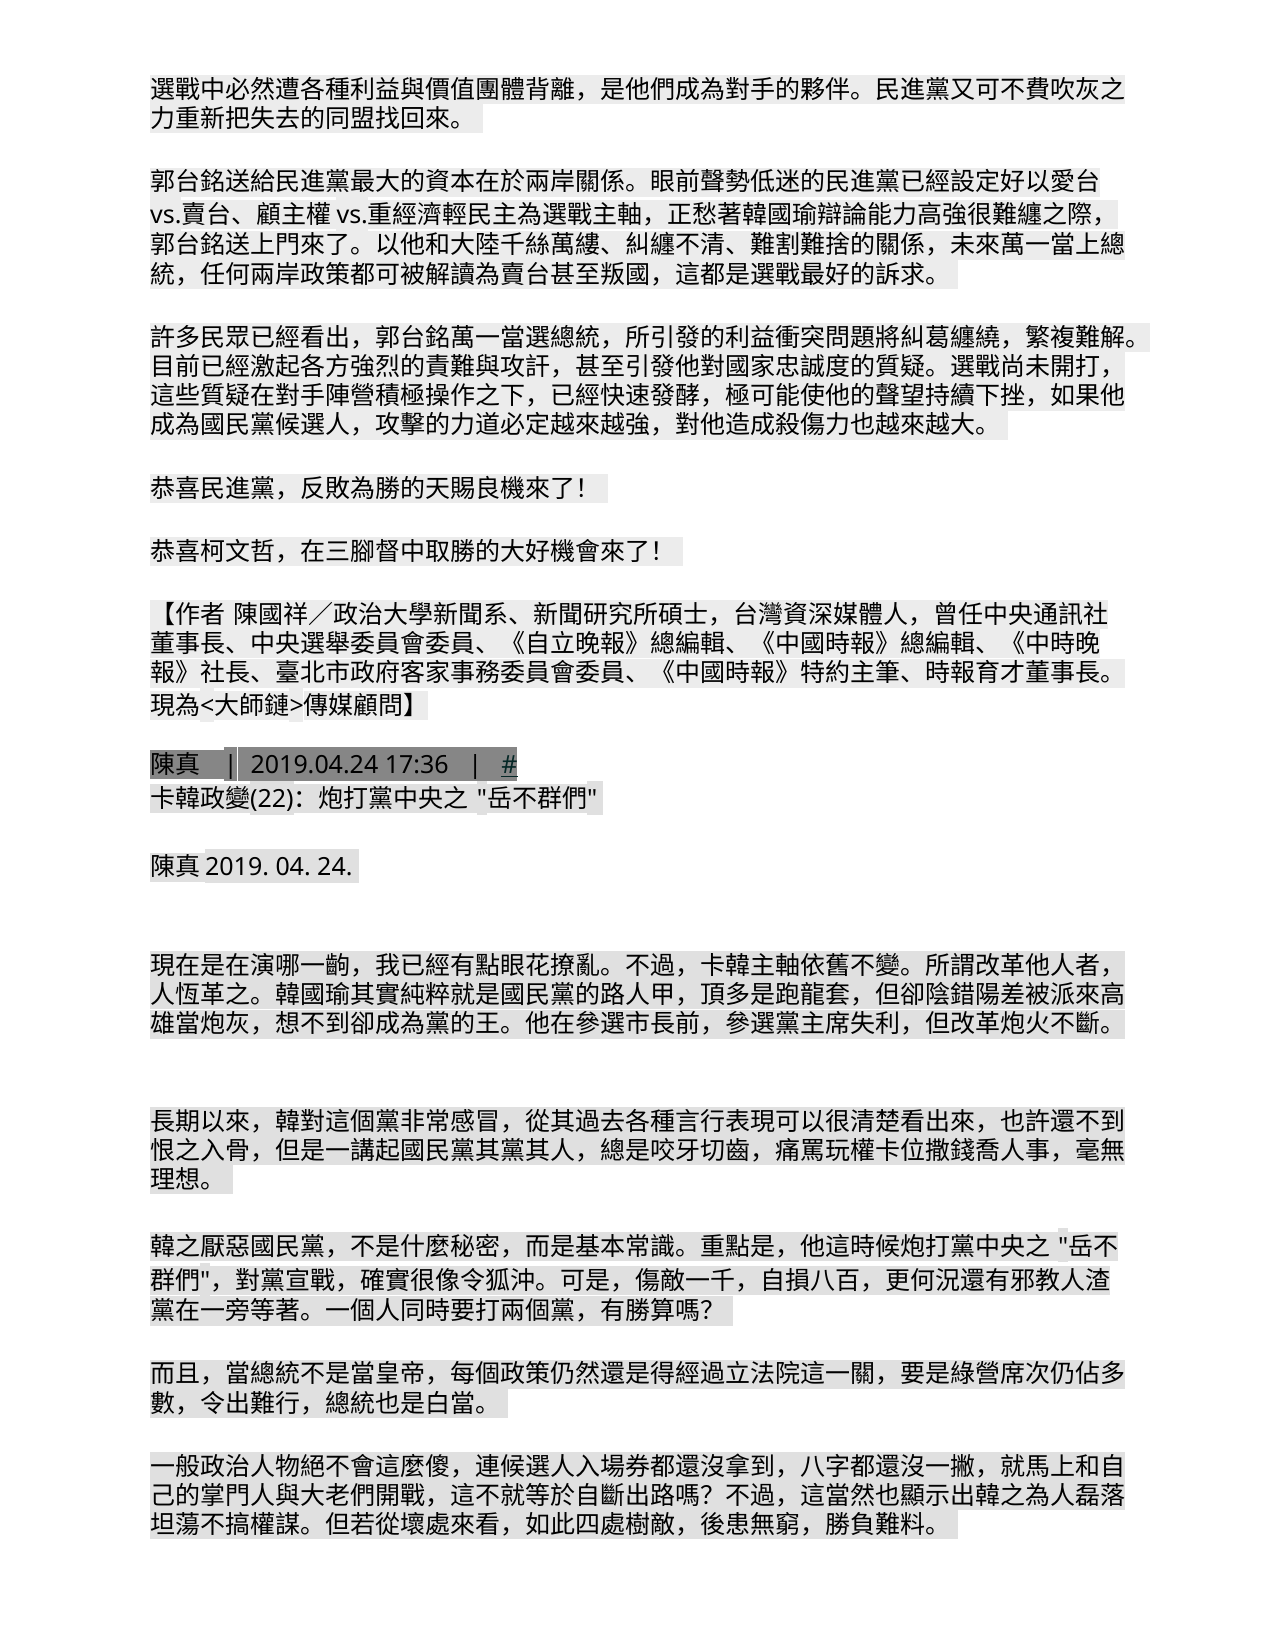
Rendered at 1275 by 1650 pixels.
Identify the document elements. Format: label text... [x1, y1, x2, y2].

text 陳真 | 2019.04.24 17:36 | # [150, 747, 1125, 781]
text 卡韓政變(23)：何止一線生機？ 陳真2019. 04. 24. 底下這文章寫得不錯。不是什麼真知灼見，而只是說出很淺顯的事實。政治就算再複雜，其實玩來玩去都還是有跡可循。這文章標題說："郭台銘給民進黨帶來一線生機"，但在我看來，何止一線生機，幾乎就快要反敗為勝。想來真是不可思議，原本票數都還不到人家國民黨的一半，根本毫無勝算可言，現在卻居然有可能反敗為勝。 如果有人說這只是一種偶然，只是一種預料之外，那他若非愚蠢，就是故意裝蒜。政治不會有什麼偶然，更不可能偶然到居然總是會在一些關鍵時刻剛好從天上掉下一份大禮。這其實就是一種奧步，出其不意在一切即將就緒準備徵召之際，突然趁你不注意，朝你背後開槍。 政治中人或商場大亨，除了極少數像韓國瑜那樣的罕見特例，其他個個全是精算師，精明得像什麼似的，又狠又準，一言一行每個細節全是算計，絕不可能不知道某個動作所可能造成的後果與影響。 換句話說，吳敦義、郭台銘等人，不但存心卡韓，而且即便因此讓民進黨勝出亦在所不惜。背後操盤者，就是美國。我知道一般人政治心思很 "單純"，聽不慣這類老實話，但是，信也好，不信也罷，事實就是如此。美國絕不可能放任韓流崛起，因為那有可能是兩岸關係往好的方向、和平統一的方向走去的一個轉捩點。 聽說國民黨中常會今晚訂出所謂民調徵召之類的提名方式，把韓納入。韓會怎麼想怎麼回應，我不知道，但我相信，這齣戲仍會故意繼續拖，跟英、賴相爭一樣，打不死你就拖死你，拖到韓流灰飛湮滅為止，或是拖到韓流大傷，甚至由朱、郭勝出都有可能。 做為這島上一個居民，看盡政治戲碼，陰暗複雜，難免惆悵。很多機會就這樣流逝了。若干年後，回頭一看，才知是非滄桑，往往為時已晚。 ============== 郭台銘給民進黨帶來一線生機 美麗島電子報 2019年4月24日 民進黨去年地方公職選舉兵敗如山倒，聲勢掉到谷底，出現一蹶不振的頹勢，眾議咸認2020總統大選必將交出政權。尤其韓流迄今仍然炙烈，黨內爭逐總統大位的無論蔡英文或賴清德，民意支持度都遠遠落後韓，甚至連柯文哲都遙遙領先蔡賴。原本毫無勝算的選情，現在平地一聲起，冒出一個郭台銘，天邊頓然出現一線曙光，生機乍現。 郭台銘自稱「媽祖乾兒子」，以接受媽祖托夢指示的「神話」出征，果然驚動江湖，威震八方。然而，當眾人從驚嚇與震撼中回神過來，冷靜一想，卻發現問題多多，他的現身不僅不能一舉定江山，反而會使國民黨黨內初選、總統大選乃至未來國政等連綿不絕的亂象變得更加紛亂，更難收拾，甚至將把台灣推入亂潮中，而失去平衡與定向。 郭台銘選擇的宣告出馬時機確實又準又狠，當時正是國民黨一些中常委醞釀在中常會提案「民調徵召」，希望不辦初選，直接把已宣布參選者和韓國瑜列入民調名單，結果出來後由全代會徵召為國民黨總統候選人。正要射出臨門一腳之際，郭台銘緊急叫停，說要參加初選，不接受徵召。如此一來，韓國瑜被動出山的捷徑被擋住，吳敦義主席只好回到「徵召初選」的舊調中，讓原本只要出馬就勝券在握的韓國瑜再陷入尷尬難行的困境中。 近日公布的民調多顯示，韓國瑜參選勝算大於郭台銘，現在好了，韓國瑜出不來，即使接受徵召參加黨內初選，還要經過韓郭廝殺，是否傷筋動骨尚難逆料。看在民進黨眼中，這真是國民黨轉入逆勢的端點，也是民進黨脫離逆境的一個轉機。何況正如王世堅所說，「郭台銘好打、韓國瑜難纏」，如果韓國瑜因此上不了陣，讓郭台銘這道民進黨的「天菜」出馬，則可以憑空取得滿艙滿谷的砲彈，屆時無論蔡英文還是賴清德領軍抗敵，都有機會越打越旺，贏得不可能的勝利。 郭台銘可受攻擊的弱點是在太多了。首先，他的「階級成分」不對，不僅是台灣首富，呼吸的空氣和絕大多數民眾有雲泥之別，連思維方式和關照面都截然不同。因此，他若代表國民黨參選，將如許信良所說，掀起一場階級戰爭，民進黨或柯文哲很容易把選戰主軸導向平民大眾和大老闆之間的戰爭，輕而易舉站上上風。 郭台銘顯然無法像韓國瑜那樣，激發尋常百姓對民生苦楚的共鳴，他的科技產業優勝的經濟價值觀，對於勞苦耕種和捕撈的農漁大眾，根本不屑一顧，哪裡會像韓國瑜一樣拼命出去槍訂單？他已經問了，一個貨櫃的水果值幾個半導體？對於勞工大眾，郭台銘的思維方式和一貫作風，就是就算生產成本，壓縮越多越有利於經濟效益，豈有照顧勞工權益之理？ 這樣的觀念放到各種社會福利、保險以及各項公用費用上，以郭台銘這種凡事經濟效益或企業經營眼光盤算的思維方式，顯然和現在台灣司空見慣的取悅性做法格格不入，極可能被選戰對手拿來做為攻擊砲彈，來激發平民大眾對大老闆的階級對立及不滿情緒。 民進黨原本在農漁民及勞工大眾之間擁有較高支持度，這次執政之後由於諸多政策侵犯農工大眾權益，而在去年選舉中嚐到眾叛親離的苦果。現在郭台銘一出，大有可能紛紛歸隊， 讓民進黨或柯文哲成為平民百姓的代理人，跟大老闆打一場轟轟烈烈的階級戰爭。 郭台銘另一個致命弱點在於企業家和政府首長的治理方式截然不同，即使他能意識其中的天差地別，但以他將近五十年的慣性思維和作風，一時之間也很難改過來。企業中一切唯老闆意思是從，凡事老闆說了算，但在民主體制中，利益與價值都是多元性的，必須相互尊重、包容忍讓、折衝妥協，否則衝突不斷，永無寧日。在台灣目前公民社會趨於成熟的社會中，對於郭台銘這種獨斷、霸道及單一價值觀主導的企業家，接受度肯定很低，他在選戰中必然遭各種利益與價值團體背離，是他們成為對手的夥伴。民進黨又可不費吹灰之力重新把失去的同盟找回來。 郭台銘送給民進黨最大的資本在於兩岸關係。眼前聲勢低迷的民進黨已經設定好以愛台vs.賣台、顧主權vs.重經濟輕民主為選戰主軸，正愁著韓國瑜辯論能力高強很難纏之際，郭台銘送上門來了。以他和大陸千絲萬縷、糾纏不清、難割難捨的關係，未來萬一當上總統，任何兩岸政策都可被解讀為賣台甚至叛國，這都是選戰最好的訴求。 許多民眾已經看出，郭台銘萬一當選總統，所引發的利益衝突問題將糾葛纏繞，繁複難解。目前已經激起各方強烈的責難與攻訐，甚至引發他對國家忠誠度的質疑。選戰尚未開打，這些質疑在對手陣營積極操作之下，已經快速發酵，極可能使他的聲望持續下挫，如果他成為國民黨候選人，攻擊的力道必定越來越強，對他造成殺傷力也越來越大。 恭喜民進黨，反敗為勝的天賜良機來了！ 恭喜柯文哲，在三腳督中取勝的大好機會來了！ 【作者 陳國祥／政治大學新聞系、新聞研究所碩士，台灣資深媒體人，曾任中央通訊社董事長、中央選舉委員會委員、《自立晚報》總編輯、《中國時報》總編輯、《中時晚報》社長、臺北市政府客家事務委員會委員、《中國時報》特約主筆、時報育才董事長。 現為<大師鏈>傳媒顧問】 [150, 75, 1125, 722]
text 卡韓政變(22)：炮打黨中央之 "岳不群們" 陳真2019. 04. 24. 現在是在演哪一齣，我已經有點眼花撩亂。不過，卡韓主軸依舊不變。所謂改革他人者，人恆革之。韓國瑜其實純粹就是國民黨的路人甲，頂多是跑龍套，但卻陰錯陽差被派來高雄當炮灰，想不到卻成為黨的王。他在參選市長前，參選黨主席失利，但改革炮火不斷。 長期以來，韓對這個黨非常感冒，從其過去各種言行表現可以很清楚看出來，也許還不到恨之入骨，但是一講起國民黨其黨其人，總是咬牙切齒，痛罵玩權卡位撒錢喬人事，毫無理想。 韓之厭惡國民黨，不是什麼秘密，而是基本常識。重點是，他這時候炮打黨中央之 "岳不群們"，對黨宣戰，確實很像令狐沖。可是，傷敵一千，自損八百，更何況還有邪教人渣黨在一旁等著。一個人同時要打兩個黨，有勝算嗎？ 而且，當總統不是當皇帝，每個政策仍然還是得經過立法院這一關，要是綠營席次仍佔多數，令出難行，總統也是白當。 一般政治人物絕不會這麼傻，連候選人入場券都還沒拿到，八字都還沒一撇，就馬上和自己的掌門人與大老們開戰，這不就等於自斷出路嗎？不過，這當然也顯示出韓之為人磊落坦蕩不搞權謀。但若從壞處來看，如此四處樹敵，後患無窮，勝負難料。 印象中，令狐沖有個觀念我覺得挺有道理。他認為，跟正人君子打架可以講正道，務必光明磊落，但是對於混蛋就不妨耍些小手段。也就是說，若真要改革國民黨、打擊岳不群們，何不等自己大權在握？何須在勢單力孤時便急於叫戰？ 至於什麼 "在乎高雄人的感受"，那是講不通的。如果參選總統真能改變台灣，改變高雄，就算有些高雄人目前反對參選總統，以後也不至於還反對吧。 反之，如果不參選總統，然後在高雄當市長每天被中央刁難，導致一事無成，那不是更對不起高雄人嗎？ 其實，只要韓宣佈參加初選，各種卡韓問題與宮廷內鬥將迎刃而解。不光是別人要卡你，甚至是你自己也在卡自己不是嗎？就算不主動參加，那何不就被動納入初選民調，不也一樣是一種徵召？包括韓在內，大家在這些毫無意義毫無實質差別的名詞上計較，真不知所為何來。 [150, 781, 1125, 1574]
